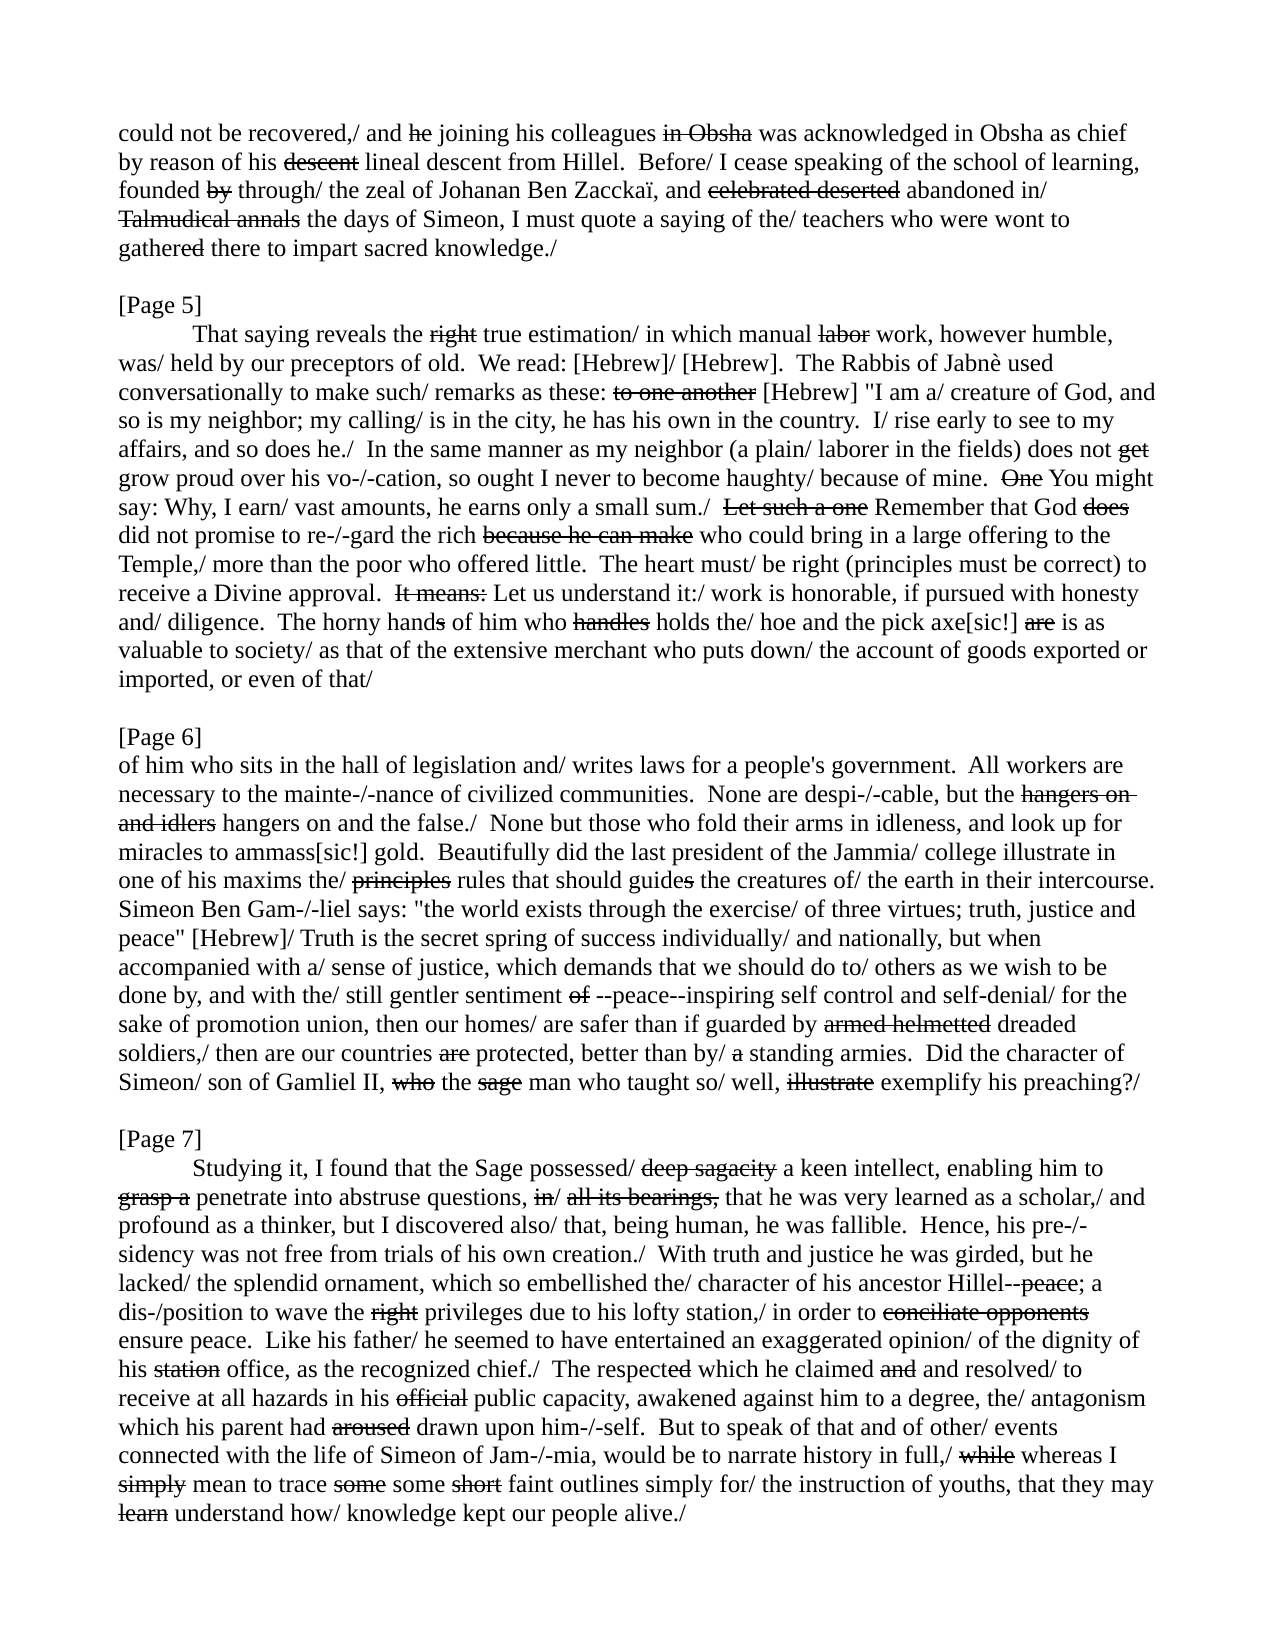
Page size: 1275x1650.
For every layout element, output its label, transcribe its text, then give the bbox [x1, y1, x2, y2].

text That saying reveals the right true estimation/ in which manual labor work, however humble, was/ held by our preceptors of old. We read: [Hebrew]/ [Hebrew]. The Rabbis of Jabnè used conversationally to make such/ remarks as these: to one another [Hebrew] "I am a/ creature of God, and so is my neighbor; my calling/ is in the city, he has his own in the country. I/ rise early to see to my affairs, and so does he./ In the same manner as my neighbor (a plain/ laborer in the fields) does not get grow proud over his vo-/-cation, so ought I never to become haughty/ because of mine. One You might say: Why, I earn/ vast amounts, he earns only a small sum./ Let such a one Remember that God does did not promise to re-/-gard the rich because he can make who could bring in a large offering to the Temple,/ more than the poor who offered little. The heart must/ be right (principles must be correct) to receive a Divine approval. It means: Let us understand it:/ work is honorable, if pursued with honesty and/ diligence. The horny hands of him who handles holds the/ hoe and the pick axe[sic!] are is as valuable to society/ as that of the extensive merchant who puts down/ the account of goods exported or imported, or even of that/ [118, 319, 1157, 693]
text of him who sits in the hall of legislation and/ writes laws for a people's government. All workers are necessary to the mainte-/-nance of civilized communities. None are despi-/-cable, but the hangers on and idlers hangers on and the false./ None but those who fold their arms in idleness, and look up for miracles to ammass[sic!] gold. Beautifully did the last president of the Jammia/ college illustrate in one of his maxims the/ principles rules that should guides the creatures of/ the earth in their intercourse. Simeon Ben Gam-/-liel says: "the world exists through the exercise/ of three virtues; truth, justice and peace" [Hebrew]/ Truth is the secret spring of success individually/ and nationally, but when accompanied with a/ sense of justice, which demands that we should do to/ others as we wish to be done by, and with the/ still gentler sentiment of --peace--inspiring self control and self-denial/ for the sake of promotion union, then our homes/ are safer than if guarded by armed helmetted dreaded soldiers,/ then are our countries are protected, better than by/ a standing armies. Did the character of Simeon/ son of Gamliel II, who the sage man who taught so/ well, illustrate exemplify his preaching?/ [118, 751, 1157, 1096]
text [Page 7] [118, 1124, 1157, 1153]
text [Page 5] [118, 291, 1157, 319]
text Studying it, I found that the Sage possessed/ deep sagacity a keen intellect, enabling him to grasp a penetrate into abstruse questions, in/ all its bearings, that he was very learned as a scholar,/ and profound as a thinker, but I discovered also/ that, being human, he was fallible. Hence, his pre-/-sidency was not free from trials of his own creation./ With truth and justice he was girded, but he lacked/ the splendid ornament, which so embellished the/ character of his ancestor Hillel--peace; a dis-/position to wave the right privileges due to his lofty station,/ in order to conciliate opponents ensure peace. Like his father/ he seemed to have entertained an exaggerated opinion/ of the dignity of his station office, as the recognized chief./ The respected which he claimed and and resolved/ to receive at all hazards in his official public capacity, awakened against him to a degree, the/ antagonism which his parent had aroused drawn upon him-/-self. But to speak of that and of other/ events connected with the life of Simeon of Jam-/-mia, would be to narrate history in full,/ while whereas I simply mean to trace some some short faint outlines simply for/ the instruction of youths, that they may learn understand how/ knowledge kept our people alive./ [118, 1153, 1157, 1527]
text [Page 6] [118, 722, 1157, 751]
text could not be recovered,/ and he joining his colleagues in Obsha was acknowledged in Obsha as chief by reason of his descent lineal descent from Hillel. Before/ I cease speaking of the school of learning, founded by through/ the zeal of Johanan Ben Zacckaï, and celebrated deserted abandoned in/ Talmudical annals the days of Simeon, I must quote a saying of the/ teachers who were wont to gathered there to impart sacred knowledge./ [118, 118, 1157, 262]
